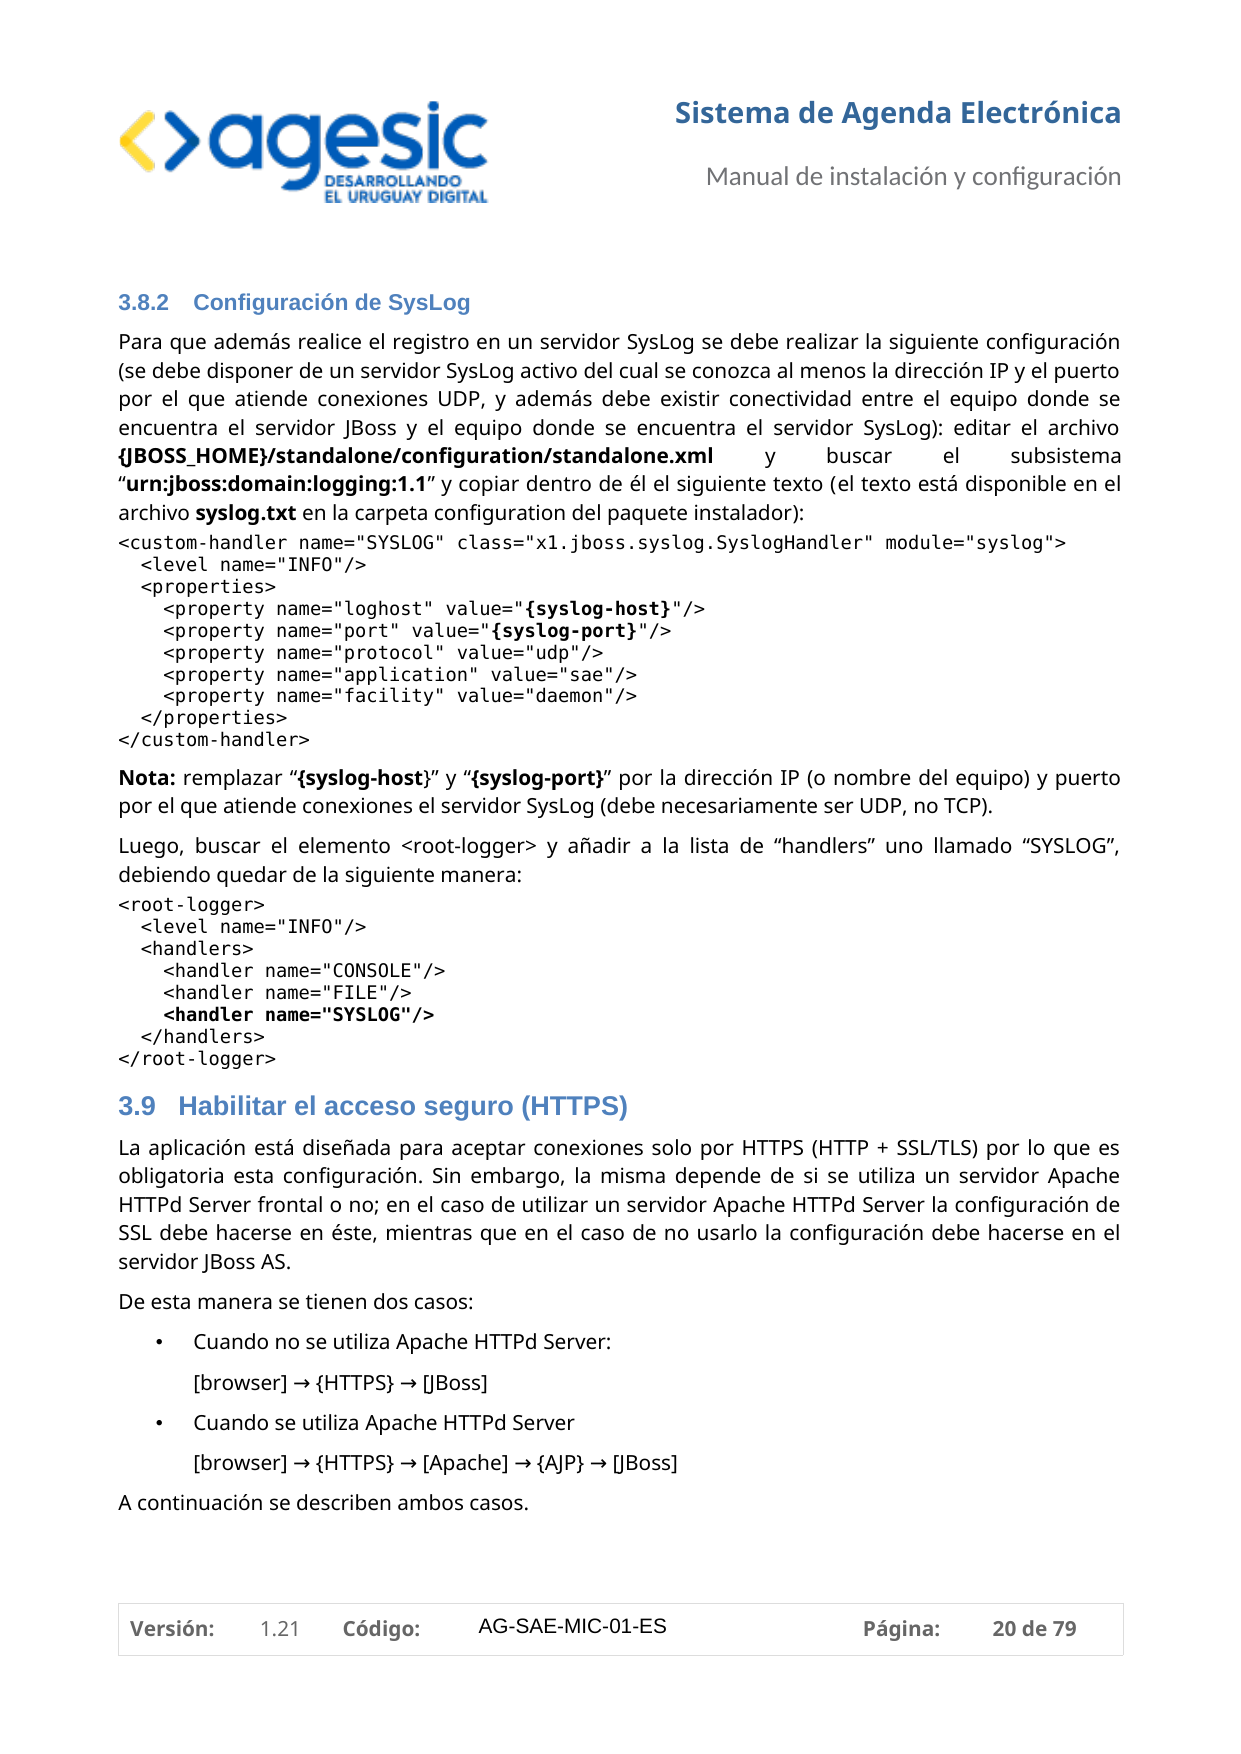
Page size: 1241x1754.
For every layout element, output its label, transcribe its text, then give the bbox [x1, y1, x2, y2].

text <handlers> [118, 938, 1122, 960]
text Para que además realice el registro en un servidor SysLog se debe realizar la siguiente configuración (se debe disponer de un servidor SysLog activo del cual se conozca al menos la dirección IP y el puerto por el que atiende conexiones UDP, y además debe existir conectividad entre el equipo donde se encuentra el servidor JBoss y el equipo donde se encuentra el servidor SysLog): editar el archivo {JBOSS_HOME}/standalone/configuration/standalone.xml y buscar el subsistema “urn:jboss:domain:logging:1.1” y copiar dentro de él el siguiente texto (el texto está disponible en el archivo syslog.txt en la carpeta configuration del paquete instalador): [118, 327, 1122, 526]
text Nota: remplazar “{syslog-host}” y “{syslog-port}” por la dirección IP (o nombre del equipo) y puerto por el que atiende conexiones el servidor SysLog (debe necesariamente ser UDP, no TCP). [118, 763, 1122, 820]
picture [119, 101, 489, 203]
text <level name="INFO"/> [118, 916, 1122, 938]
text </custom-handler> [118, 729, 1122, 751]
text <level name="INFO"/> [118, 554, 1122, 576]
text La aplicación está diseñada para aceptar conexiones solo por HTTPS (HTTP + SSL/TLS) por lo que es obligatoria esta configuración. Sin embargo, la misma depende de si se utiliza un servidor Apache HTTPd Server frontal o no; en el caso de utilizar un servidor Apache HTTPd Server la configuración de SSL debe hacerse en éste, mientras que en el caso de no usarlo la configuración debe hacerse en el servidor JBoss AS. [118, 1133, 1122, 1275]
text </properties> [118, 707, 1122, 729]
text <handler name="FILE"/> [118, 982, 1122, 1004]
text <custom-handler name="SYSLOG" class="x1.jboss.syslog.SyslogHandler" module="syslog"> [118, 532, 1122, 554]
text <handler name="CONSOLE"/> [118, 960, 1122, 982]
text De esta manera se tienen dos casos: [118, 1287, 1122, 1316]
text <property name="facility" value="daemon"/> [118, 686, 1122, 707]
subtitle Habilitar el acceso seguro (HTTPS) [118, 1090, 1122, 1121]
subtitle Configuración de SysLog [118, 289, 1122, 316]
list [browser] → {HTTPS} → [Apache] → {AJP} → [JBoss] [156, 1448, 1122, 1476]
text <handler name="SYSLOG"/> [118, 1004, 1122, 1026]
text <property name="protocol" value="udp"/> [118, 642, 1122, 664]
text <property name="loghost" value="{syslog-host}"/> [118, 598, 1122, 620]
text A continuación se describen ambos casos. [118, 1488, 1122, 1517]
text <properties> [118, 576, 1122, 598]
list Cuando no se utiliza Apache HTTPd Server: [156, 1327, 1122, 1356]
text </handlers> [118, 1026, 1122, 1047]
list Cuando se utiliza Apache HTTPd Server [156, 1408, 1122, 1436]
text Luego, buscar el elemento <root-logger> y añadir a la lista de “handlers” uno llamado “SYSLOG”, debiendo quedar de la siguiente manera: [118, 832, 1122, 888]
text <property name="port" value="{syslog-port}"/> [118, 620, 1122, 642]
list [browser] → {HTTPS} → [JBoss] [156, 1368, 1122, 1396]
text <root-logger> [118, 894, 1122, 916]
text </root-logger> [118, 1047, 1122, 1069]
text <property name="application" value="sae"/> [118, 664, 1122, 686]
